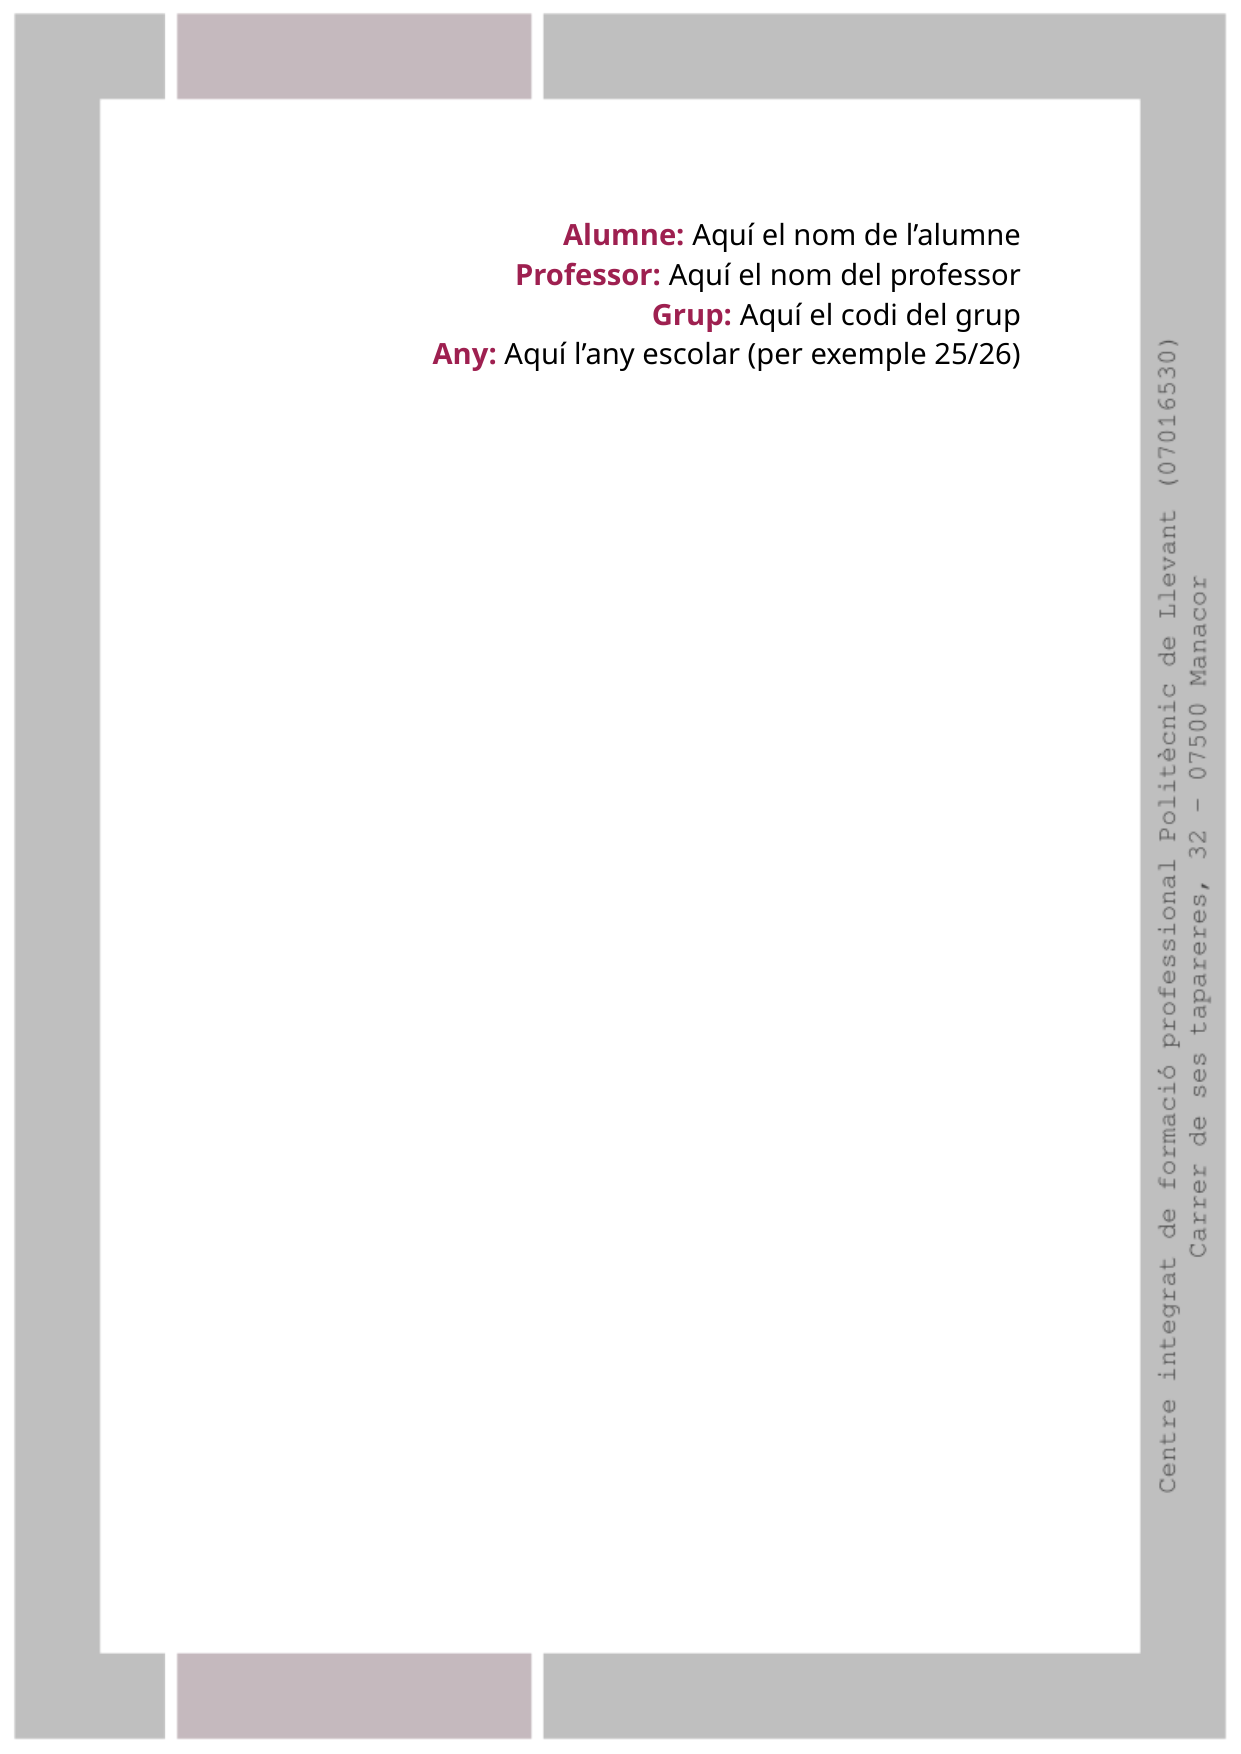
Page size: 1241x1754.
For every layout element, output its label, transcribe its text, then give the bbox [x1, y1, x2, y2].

text Professor: Aquí el nom del professor [146, 254, 1021, 294]
picture [0, 0, 1241, 1754]
text Any: Aquí l’any escolar (per exemple 25/26) [146, 334, 1021, 373]
text Grup: Aquí el codi del grup [146, 294, 1021, 334]
text Alumne: Aquí el nom de l’alumne [146, 214, 1021, 254]
